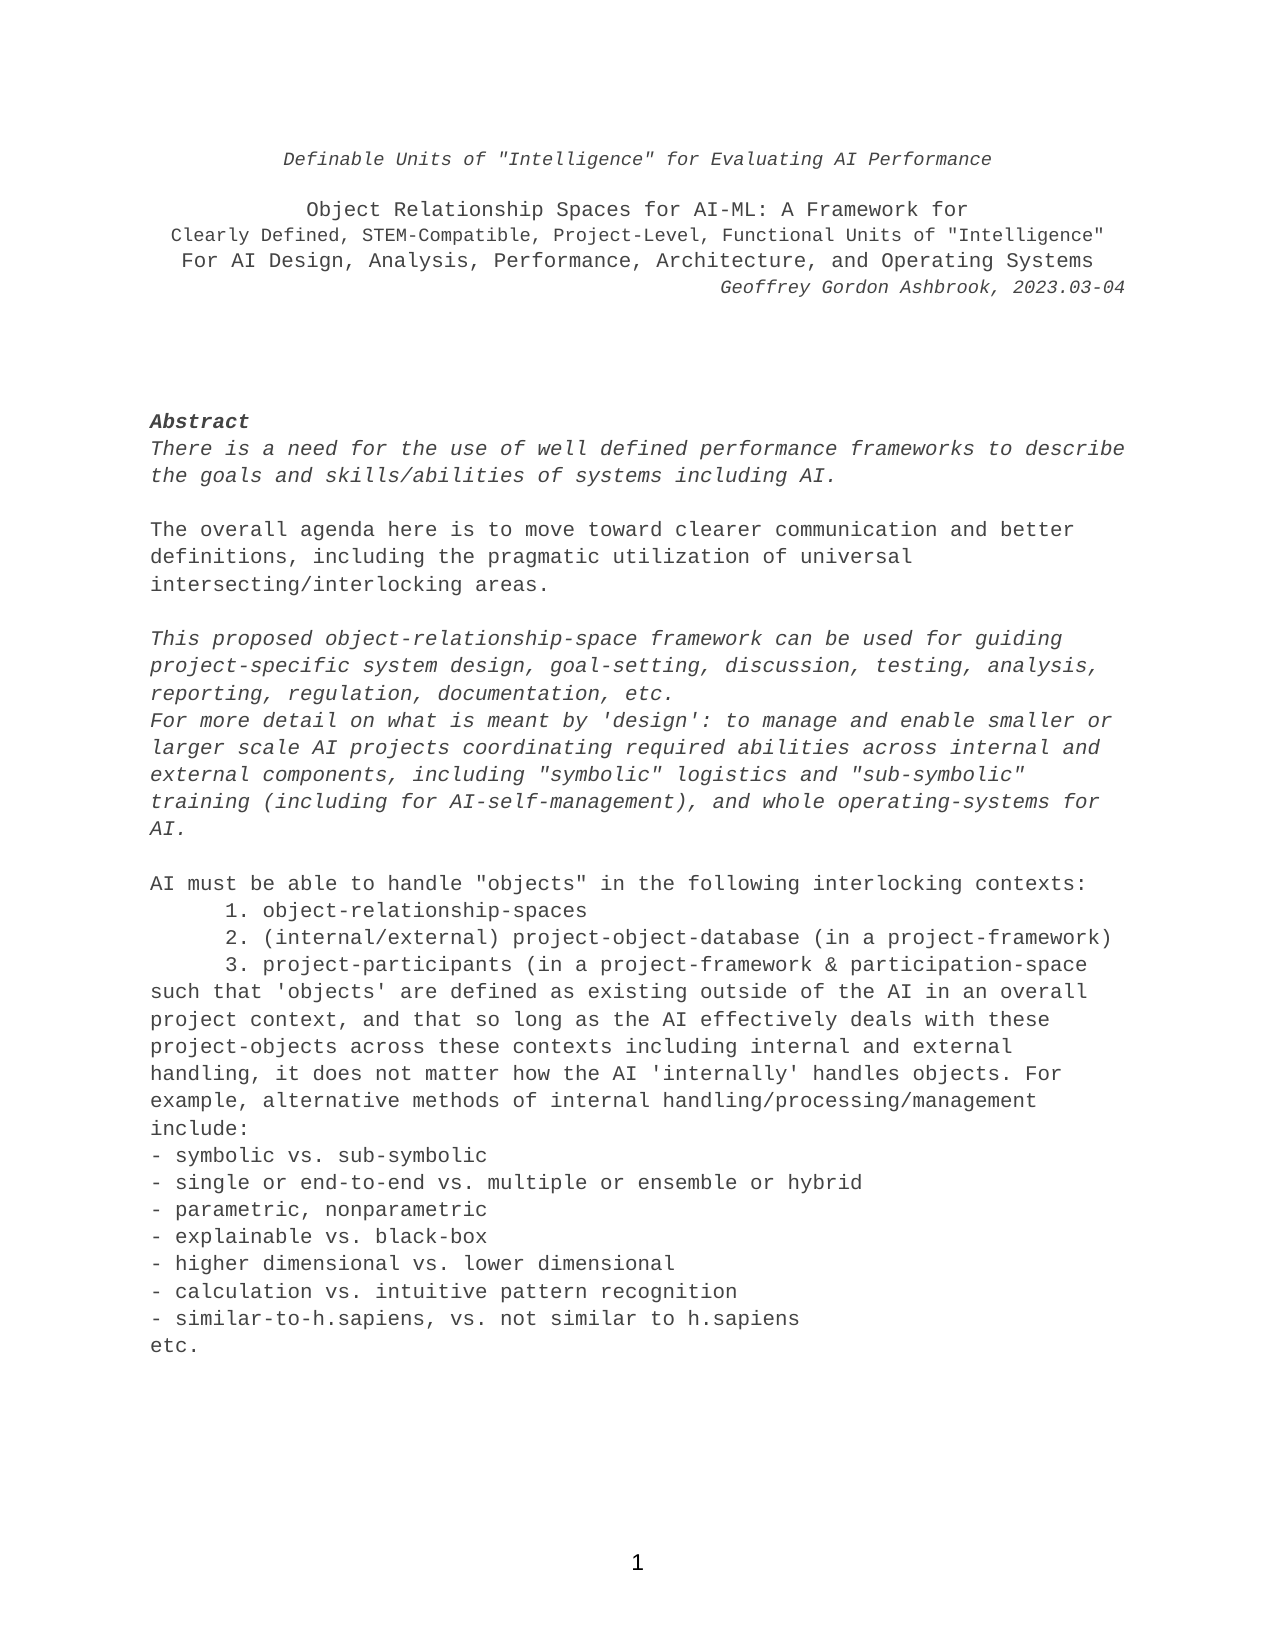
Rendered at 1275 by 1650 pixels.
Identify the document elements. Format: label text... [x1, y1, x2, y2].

text AI must be able to handle "objects" in the following interlocking contexts: [150, 873, 1125, 896]
text - single or end-to-end vs. multiple or ensemble or hybrid [150, 1172, 1125, 1196]
text - calculation vs. intuitive pattern recognition [150, 1281, 1125, 1304]
text etc. [150, 1335, 1125, 1359]
text - parametric, nonparametric [150, 1199, 1125, 1223]
text - symbolic vs. sub-symbolic [150, 1145, 1125, 1168]
text For more detail on what is meant by 'design': to manage and enable smaller or larger scale AI projects coordinating required abilities across internal and external components, including "symbolic" logistics and "sub-symbolic" training (including for AI-self-management), and whole operating-systems for AI. [150, 710, 1125, 842]
text Definable Units of "Intelligence" for Evaluating AI Performance [150, 150, 1125, 171]
text 2. (internal/external) project-object-database (in a project-framework) [225, 927, 1125, 951]
text Abstract [150, 411, 1125, 434]
text such that 'objects' are defined as existing outside of the AI in an overall project context, and that so long as the AI effectively deals with these project-objects across these contexts including internal and external handling, it does not matter how the AI 'internally' handles objects. For example, alternative methods of internal handling/processing/management include: [150, 982, 1125, 1141]
text 3. project-participants (in a project-framework & participation-space [225, 954, 1125, 978]
text - explainable vs. black-box [150, 1226, 1125, 1250]
text - similar-to-h.sapiens, vs. not similar to h.sapiens [150, 1308, 1125, 1331]
text The overall agenda here is to move toward clearer communication and better definitions, including the pragmatic utilization of universal intersecting/interlocking areas. [150, 519, 1125, 597]
text Object Relationship Spaces for AI-ML: A Framework for [150, 199, 1125, 222]
text 1. object-relationship-spaces [225, 900, 1125, 924]
text This proposed object-relationship-space framework can be used for guiding project-specific system design, goal-setting, discussion, testing, analysis, reporting, regulation, documentation, etc. [150, 628, 1125, 706]
text - higher dimensional vs. lower dimensional [150, 1253, 1125, 1277]
text Geoffrey Gordon Ashbrook, 2023.03-04 [150, 277, 1125, 299]
text Clearly Defined, STEM-Compatible, Project-Level, Functional Units of "Intelligence" [150, 226, 1125, 247]
text There is a need for the use of well defined performance frameworks to describe the goals and skills/abilities of systems including AI. [150, 438, 1125, 489]
text For AI Design, Analysis, Performance, Architecture, and Operating Systems [150, 250, 1125, 274]
